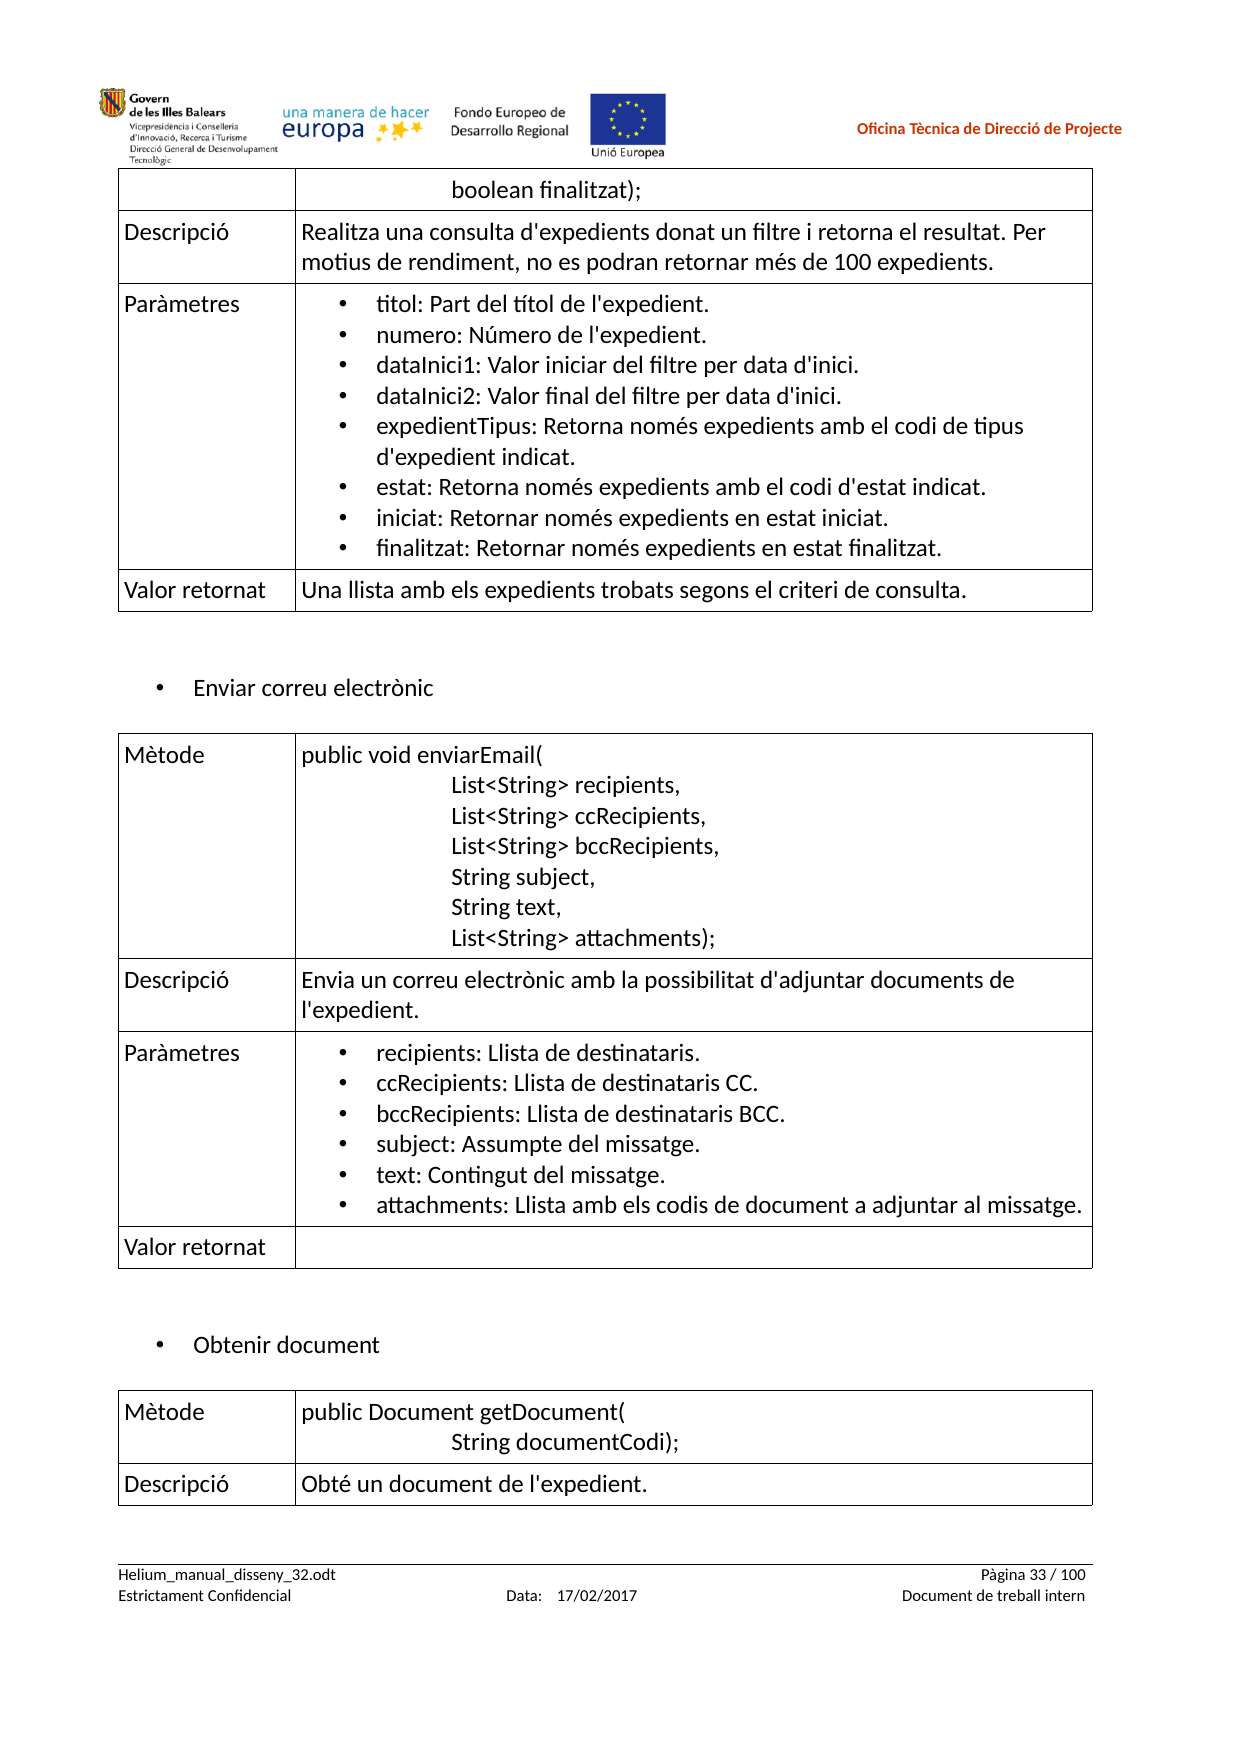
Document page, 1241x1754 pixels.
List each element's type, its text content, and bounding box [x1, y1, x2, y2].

table_cell Obté un document de l'expedient. [296, 1464, 1092, 1504]
table_cell Descripció [119, 959, 295, 1031]
table_cell Paràmetres [119, 284, 295, 569]
table_header boolean finalitzat); [296, 169, 1092, 210]
table_cell Envia un correu electrònic amb la possibilitat d'adjuntar documents de l'expedient. [296, 959, 1092, 1031]
list Enviar correu electrònic [156, 672, 1122, 703]
table_cell Descripció [119, 211, 295, 283]
table_cell Una llista amb els expedients trobats segons el criteri de consulta. [296, 570, 1092, 611]
table_cell recipients: Llista de destinataris. ccRecipients: Llista de destinataris CC. bccRecipients: Llista de destinataris BCC. subject: Assumpte del missatge. text: Contingut del missatge. attachments: Llista amb els codis de document a adjuntar al missatge. [296, 1032, 1092, 1226]
table_cell [296, 1227, 1092, 1268]
table_cell Paràmetres [119, 1032, 295, 1226]
table_header [119, 169, 295, 210]
table_cell titol: Part del títol de l'expedient. numero: Número de l'expedient. dataInici1: Valor iniciar del filtre per data d'inici. dataInici2: Valor final del filtre per data d'inici. expedientTipus: Retorna només expedients amb el codi de tipus d'expedient indicat. estat: Retorna només expedients amb el codi d'estat indicat. iniciat: Retornar només expedients en estat iniciat. finalitzat: Retornar només expedients en estat finalitzat. [296, 284, 1092, 569]
table_cell Valor retornat [119, 570, 295, 611]
list Obtenir document [156, 1329, 1122, 1359]
picture [99, 87, 668, 166]
table_cell Realitza una consulta d'expedients donat un filtre i retorna el resultat. Per motius de rendiment, no es podran retornar més de 100 expedients. [296, 211, 1092, 283]
table_header public Document getDocument( String documentCodi); [296, 1391, 1092, 1462]
table_header Mètode [119, 734, 295, 958]
table_header public void enviarEmail( List<String> recipients, List<String> ccRecipients, List<String> bccRecipients, String subject, String text, List<String> attachments); [296, 734, 1092, 958]
table_cell Descripció [119, 1464, 295, 1504]
table_cell Valor retornat [119, 1227, 295, 1268]
table_header Mètode [119, 1391, 295, 1462]
